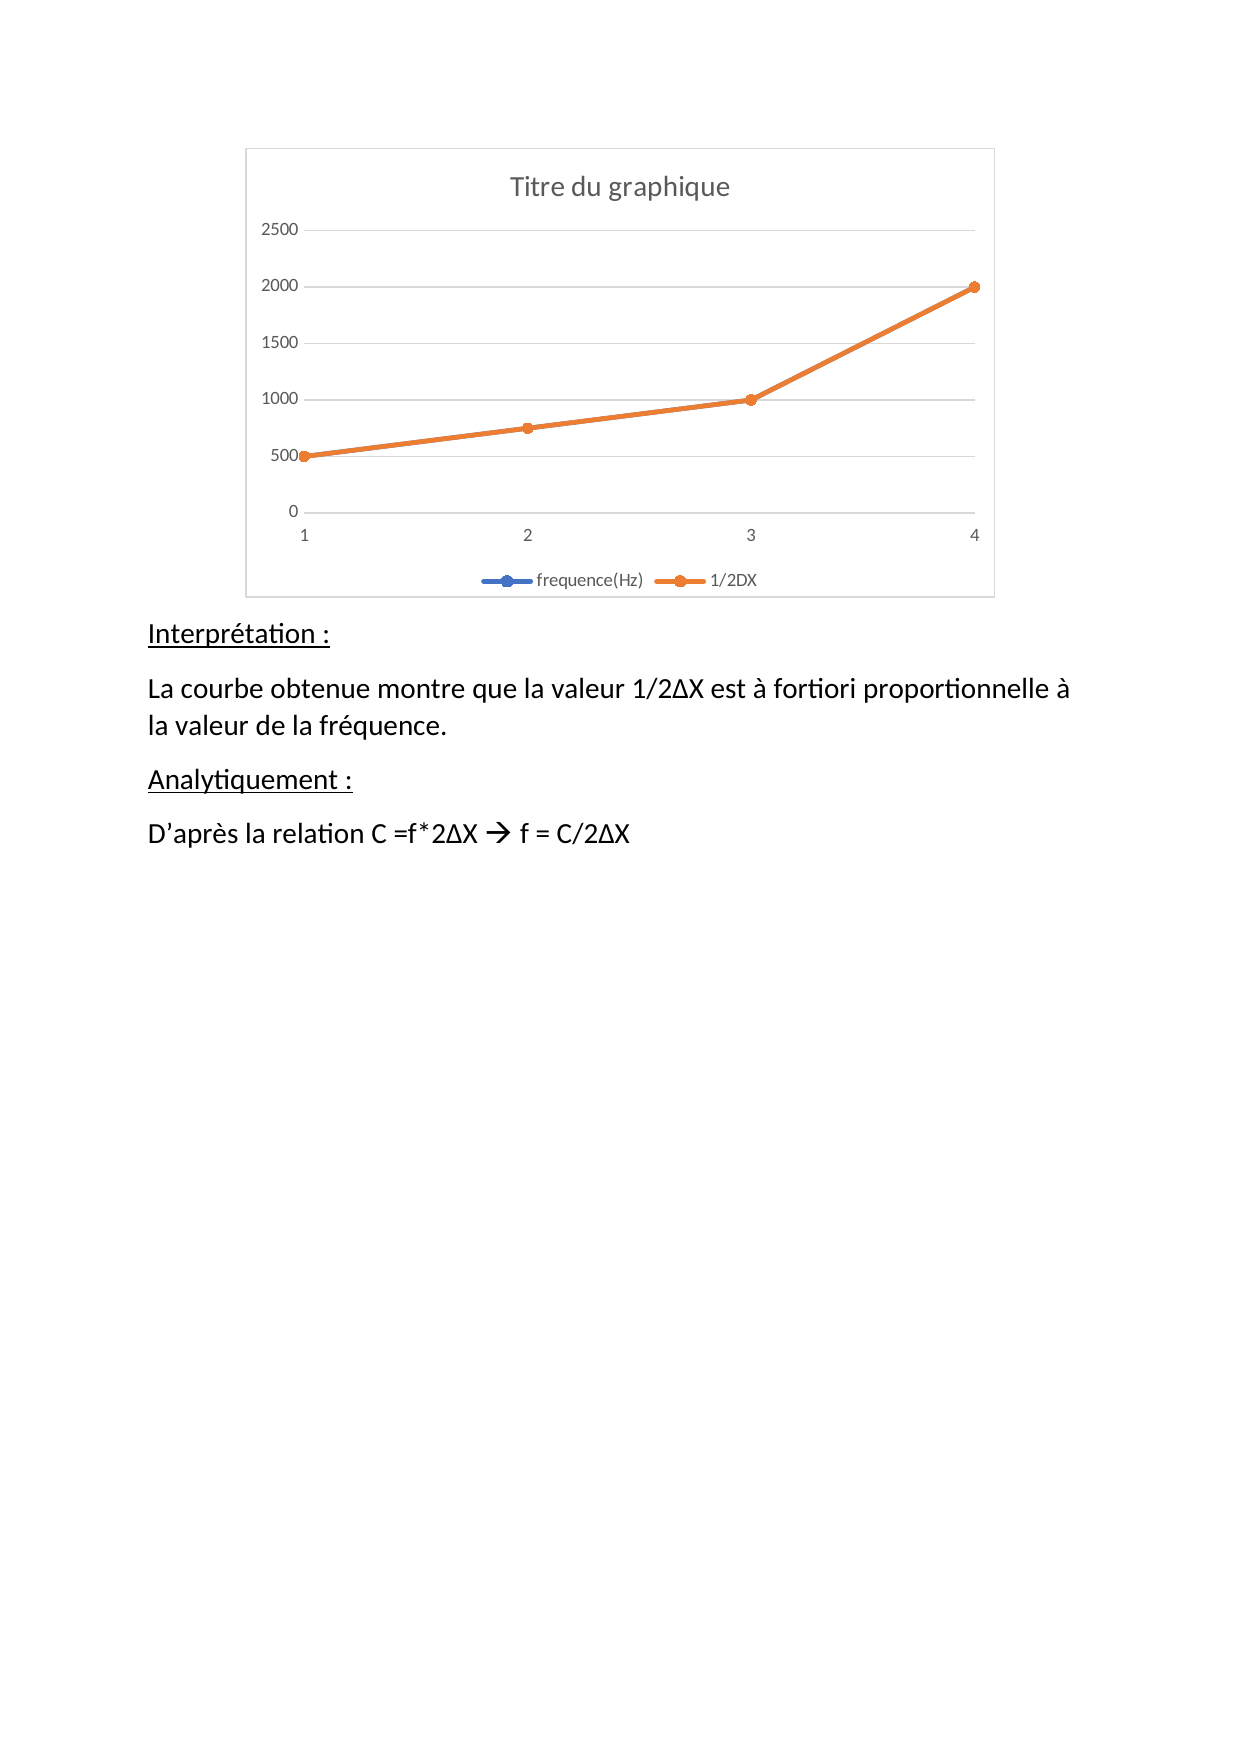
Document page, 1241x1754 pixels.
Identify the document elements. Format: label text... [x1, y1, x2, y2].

text D’après la relation C =f*2∆X  f = C/2∆X [148, 815, 1093, 851]
text Interprétation : [148, 616, 1093, 651]
text La courbe obtenue montre que la valeur 1/2∆X est à fortiori proportionnelle à la valeur de la fréquence. [148, 670, 1093, 743]
text Analytiquement : [148, 761, 1093, 797]
